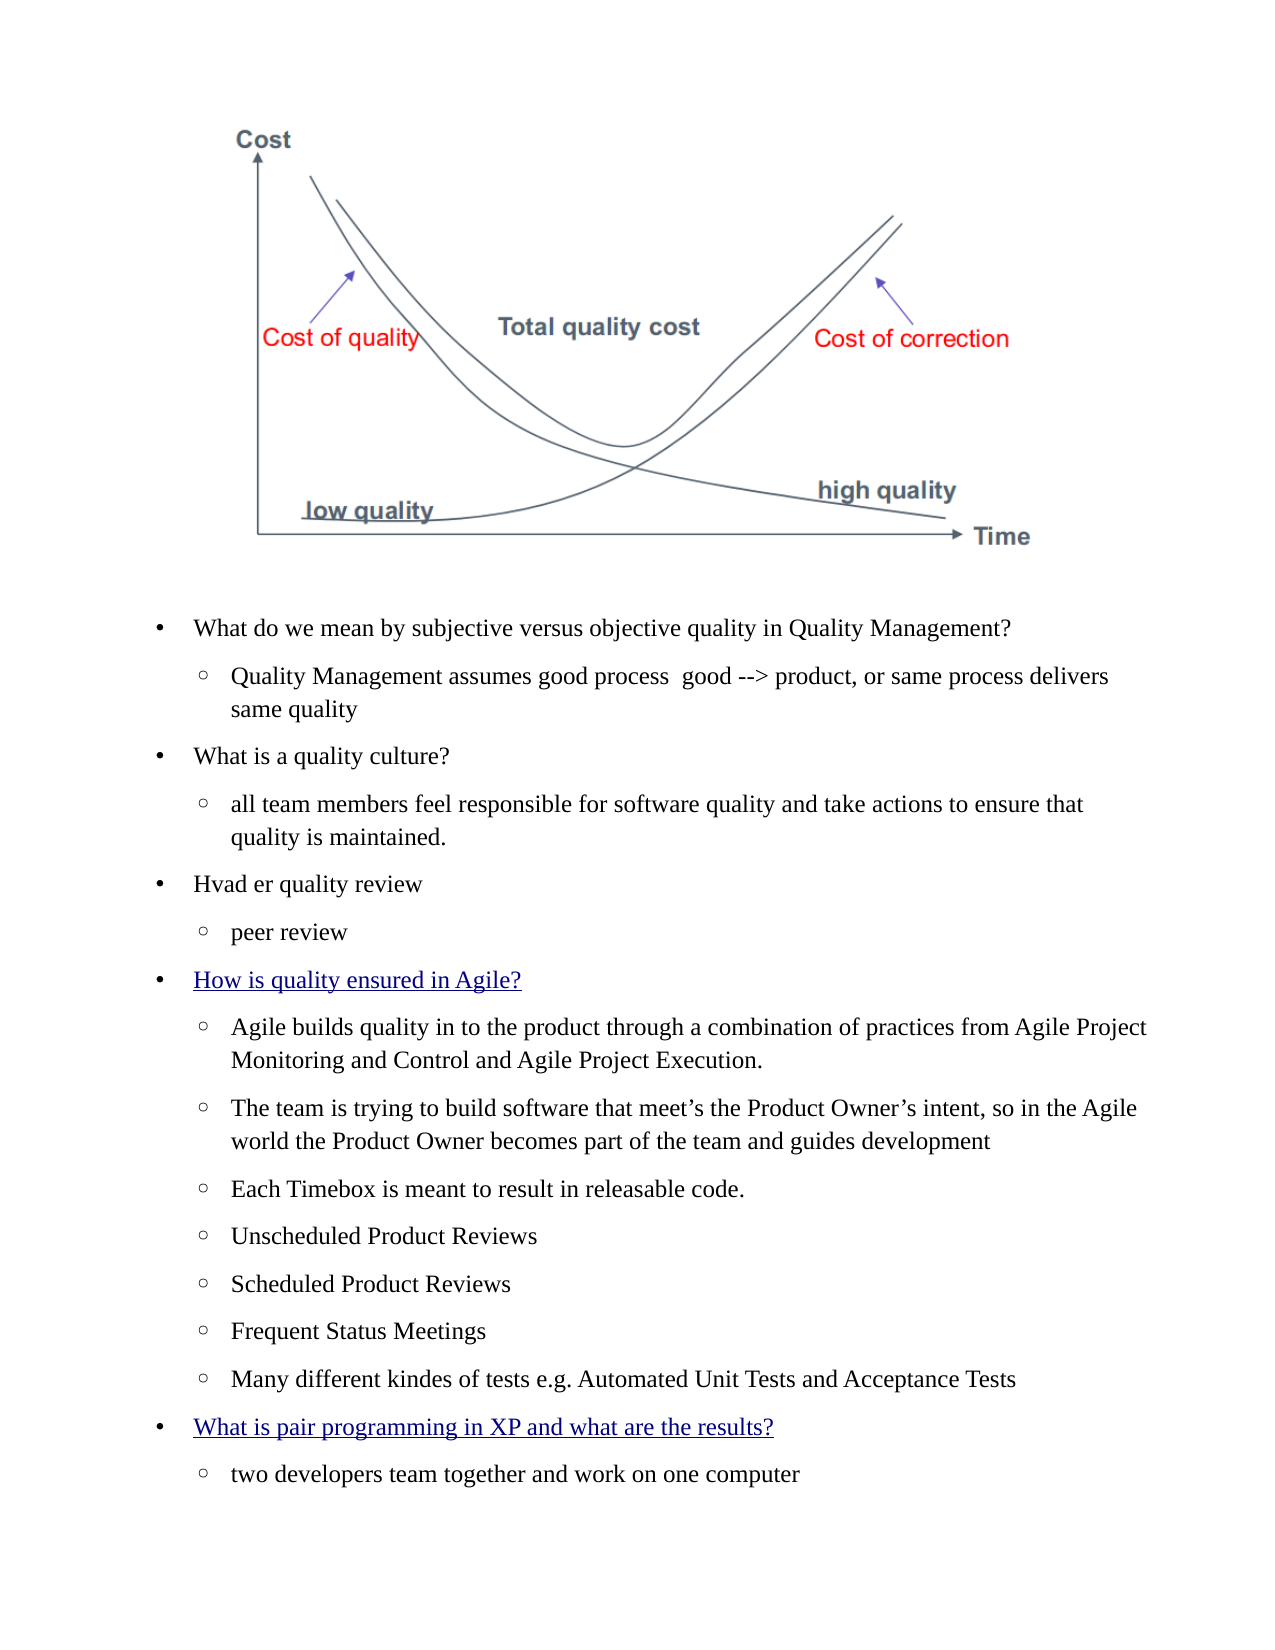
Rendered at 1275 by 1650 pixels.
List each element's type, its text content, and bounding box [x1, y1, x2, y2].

list Agile builds quality in to the product through a combination of practices from Agile Project Monitoring and Control and Agile Project Execution. [193, 1012, 1157, 1074]
list two developers team together and work on one computer [193, 1459, 1157, 1488]
picture [228, 118, 1047, 562]
list The team is trying to build software that meet’s the Product Owner’s intent, so in the Agile world the Product Owner becomes part of the team and guides development [193, 1093, 1157, 1155]
list Hvad er quality review [156, 869, 1157, 898]
list How is quality ensured in Agile? [156, 965, 1157, 993]
list Many different kindes of tests e.g. Automated Unit Tests and Acceptance Tests [193, 1364, 1157, 1393]
list Unscheduled Product Reviews [193, 1221, 1157, 1250]
list Each Timebox is meant to result in releasable code. [193, 1174, 1157, 1202]
list Quality Management assumes good process good --> product, or same process delivers same quality [193, 661, 1157, 722]
list all team members feel responsible for software quality and take actions to ensure that quality is maintained. [193, 789, 1157, 851]
list What is pair programming in XP and what are the results? [156, 1412, 1157, 1440]
list What is a quality culture? [156, 741, 1157, 770]
list What do we mean by subjective versus objective quality in Quality Management? [156, 613, 1157, 642]
list Frequent Status Meetings [193, 1316, 1157, 1345]
list peer review [193, 917, 1157, 946]
list Scheduled Product Reviews [193, 1269, 1157, 1298]
